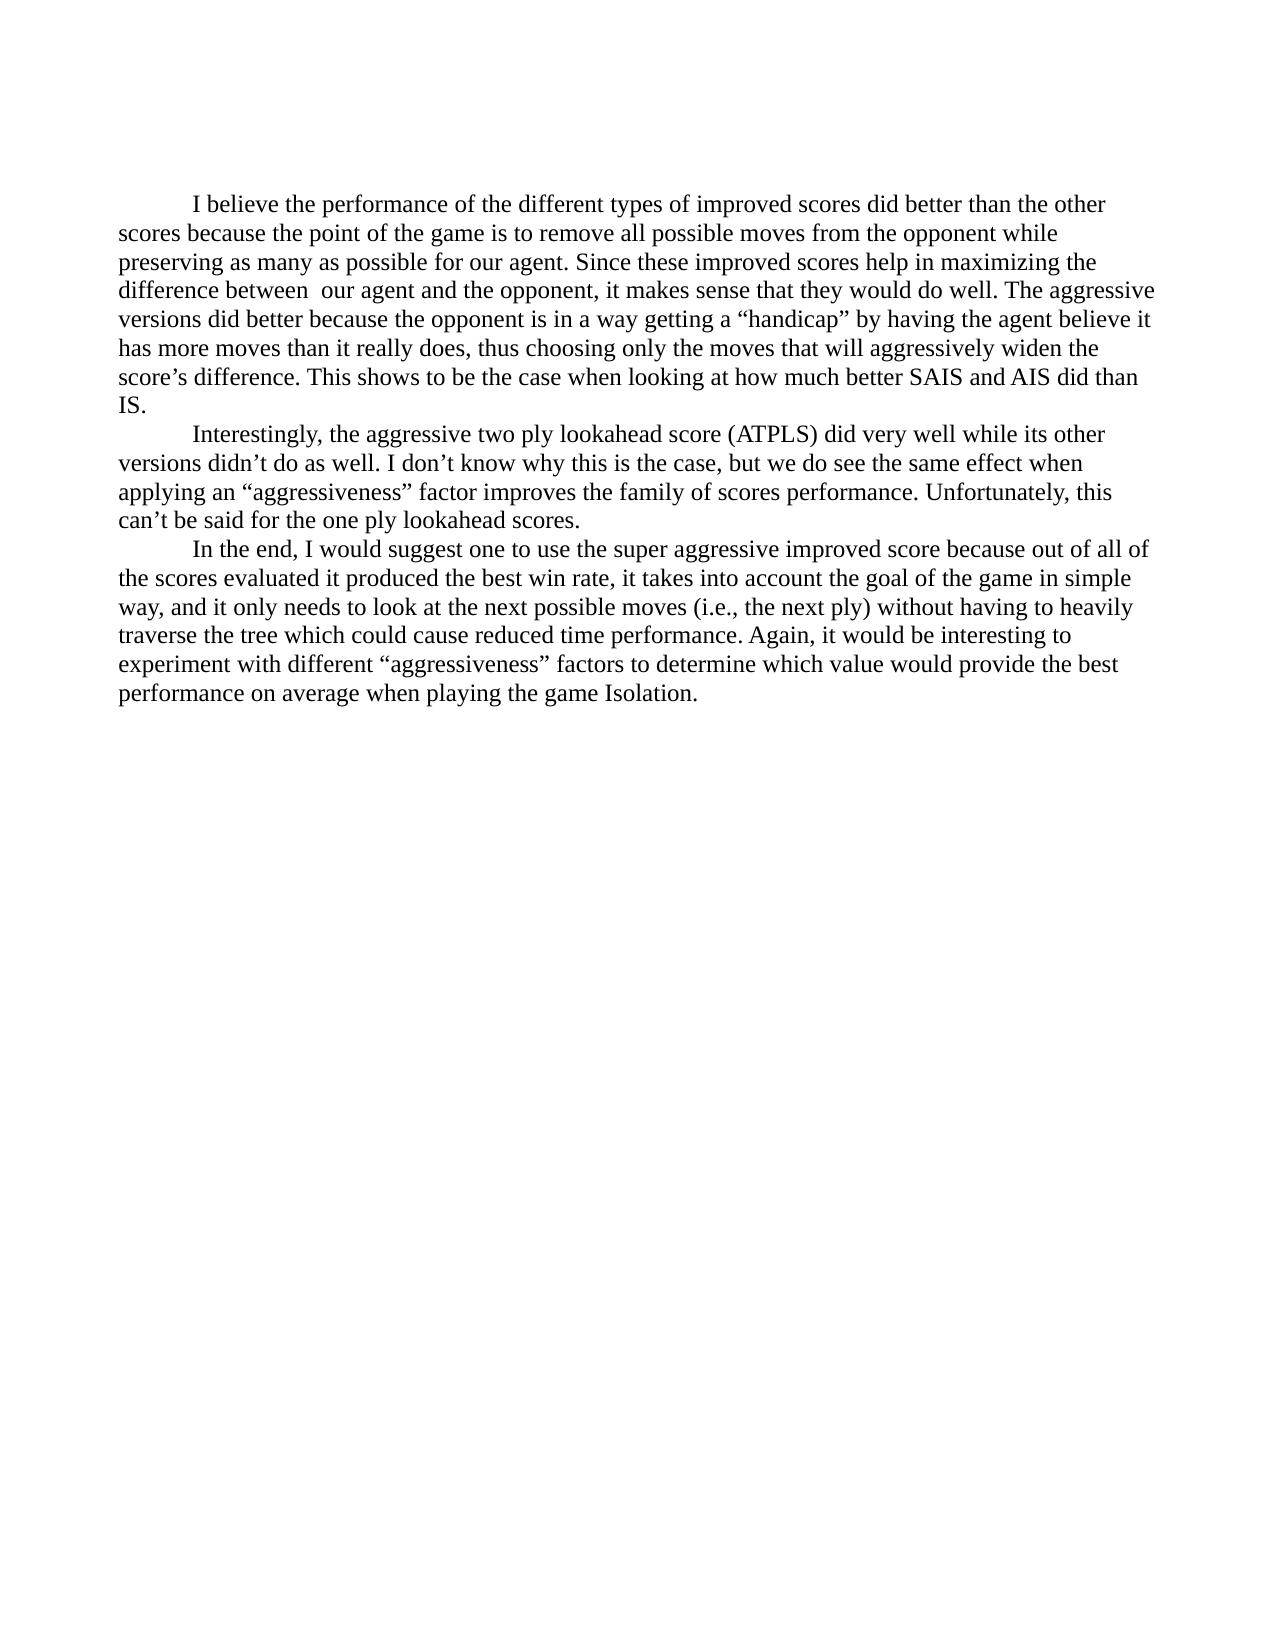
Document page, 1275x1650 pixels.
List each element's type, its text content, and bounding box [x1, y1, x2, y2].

text Interestingly, the aggressive two ply lookahead score (ATPLS) did very well while its other versions didn’t do as well. I don’t know why this is the case, but we do see the same effect when applying an “aggressiveness” factor improves the family of scores performance. Unfortunately, this can’t be said for the one ply lookahead scores. [118, 419, 1157, 534]
text In the end, I would suggest one to use the super aggressive improved score because out of all of the scores evaluated it produced the best win rate, it takes into account the goal of the game in simple way, and it only needs to look at the next possible moves (i.e., the next ply) without having to heavily traverse the tree which could cause reduced time performance. Again, it would be interesting to experiment with different “aggressiveness” factors to determine which value would provide the best performance on average when playing the game Isolation. [118, 534, 1157, 707]
text I believe the performance of the different types of improved scores did better than the other scores because the point of the game is to remove all possible moves from the opponent while preserving as many as possible for our agent. Since these improved scores help in maximizing the difference between our agent and the opponent, it makes sense that they would do well. The aggressive versions did better because the opponent is in a way getting a “handicap” by having the agent believe it has more moves than it really does, thus choosing only the moves that will aggressively widen the score’s difference. This shows to be the case when looking at how much better SAIS and AIS did than IS. [118, 189, 1157, 419]
